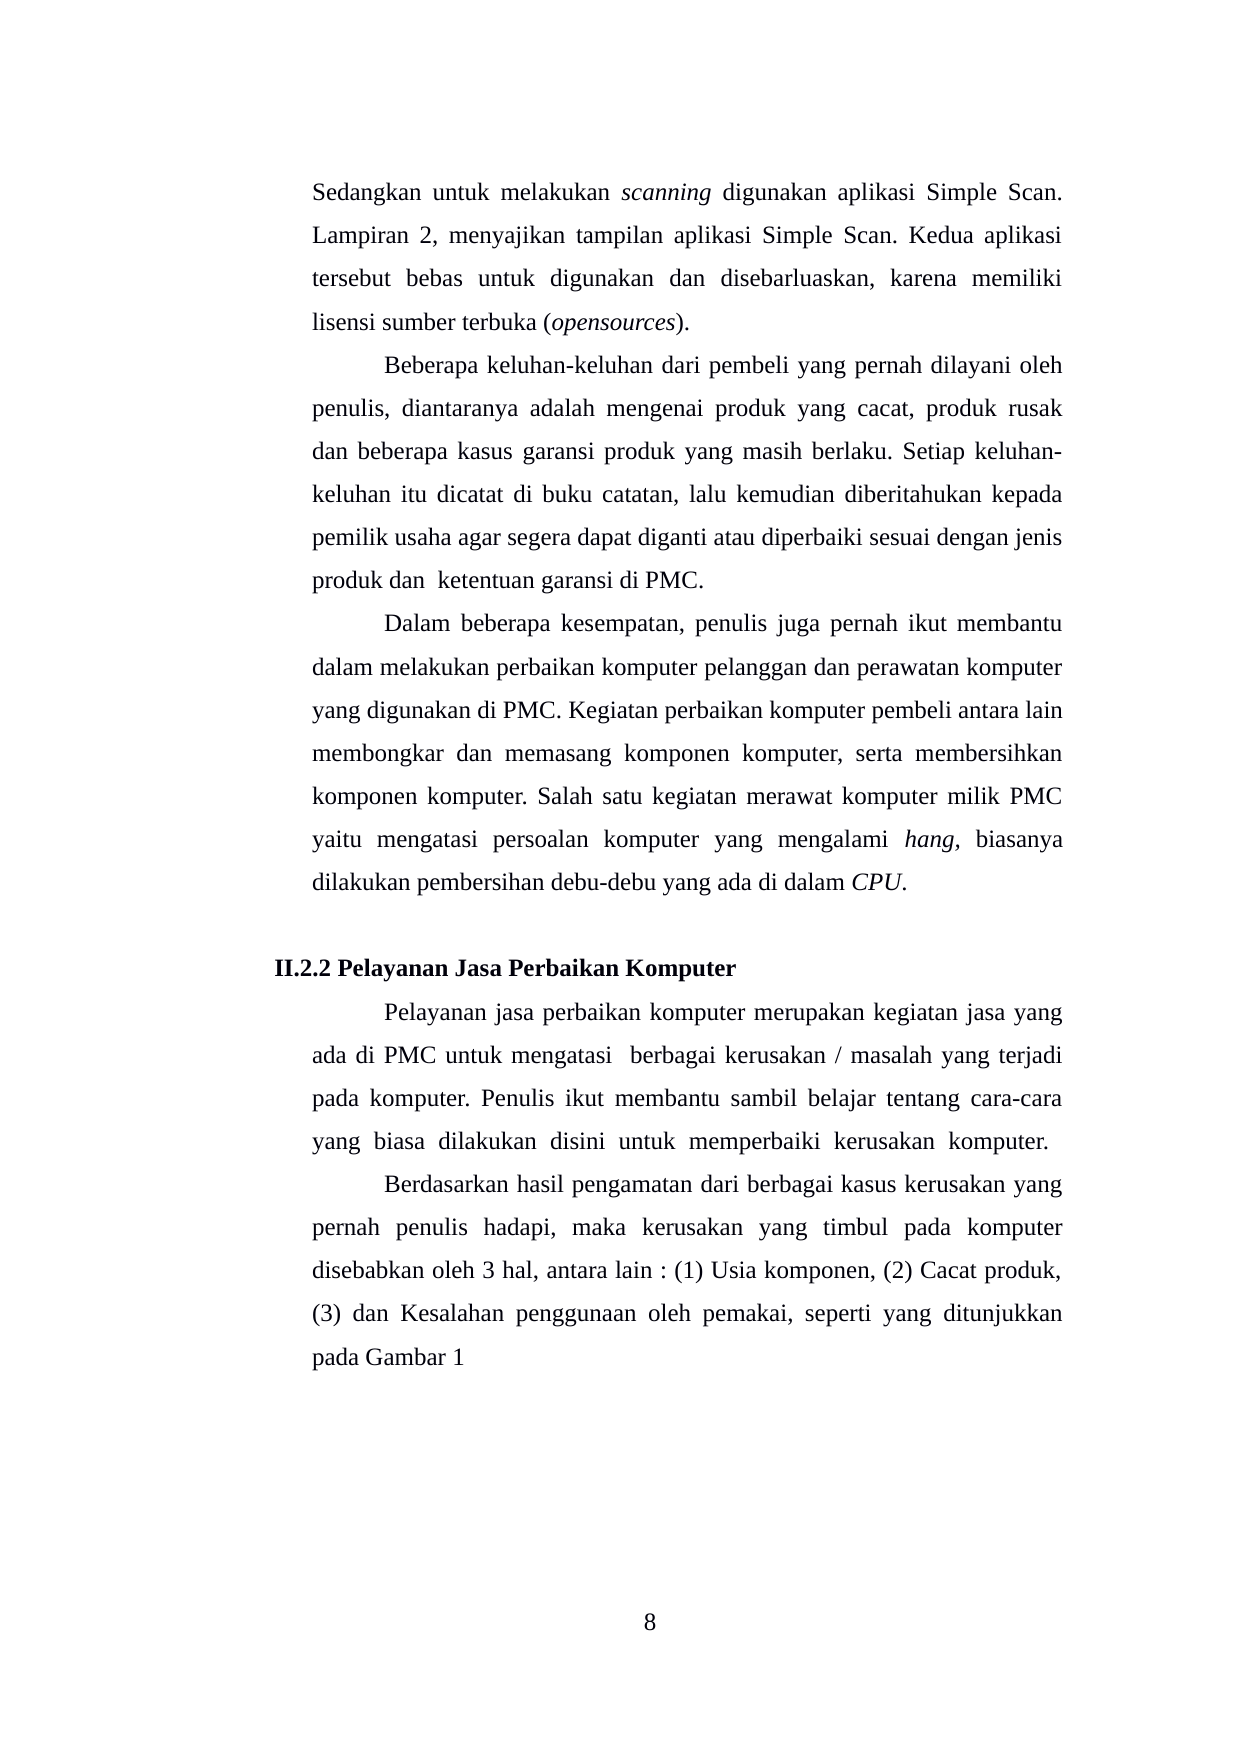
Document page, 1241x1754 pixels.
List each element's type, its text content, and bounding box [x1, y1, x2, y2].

list Dalam beberapa kesempatan, penulis juga pernah ikut membantu dalam melakukan perbaikan komputer pelanggan dan perawatan komputer yang digunakan di PMC. Kegiatan perbaikan komputer pembeli antara lain membongkar dan memasang komponen komputer, serta membersihkan komponen komputer. Salah satu kegiatan merawat komputer milik PMC yaitu mengatasi persoalan komputer yang mengalami hang, biasanya dilakukan pembersihan debu-debu yang ada di dalam CPU. [312, 608, 1063, 896]
list Beberapa keluhan-keluhan dari pembeli yang pernah dilayani oleh penulis, diantaranya adalah mengenai produk yang cacat, produk rusak dan beberapa kasus garansi produk yang masih berlaku. Setiap keluhan-keluhan itu dicatat di buku catatan, lalu kemudian diberitahukan kepada pemilik usaha agar segera dapat diganti atau diperbaiki sesuai dengan jenis produk dan ketentuan garansi di PMC. [312, 350, 1063, 594]
list Pelayanan jasa perbaikan komputer merupakan kegiatan jasa yang ada di PMC untuk mengatasi berbagai kerusakan / masalah yang terjadi pada komputer. Penulis ikut membantu sambil belajar tentang cara-cara yang biasa dilakukan disini untuk memperbaiki kerusakan komputer. Berdasarkan hasil pengamatan dari berbagai kasus kerusakan yang pernah penulis hadapi, maka kerusakan yang timbul pada komputer disebabkan oleh 3 hal, antara lain : (1) Usia komponen, (2) Cacat produk, (3) dan Kesalahan penggunaan oleh pemakai, seperti yang ditunjukkan pada Gambar 1 [312, 997, 1063, 1370]
list II.2.2 Pelayanan Jasa Perbaikan Komputer [274, 953, 1063, 982]
list Sedangkan untuk melakukan scanning digunakan aplikasi Simple Scan. Lampiran 2, menyajikan tampilan aplikasi Simple Scan. Kedua aplikasi tersebut bebas untuk digunakan dan disebarluaskan, karena memiliki lisensi sumber terbuka (opensources). [312, 177, 1063, 335]
